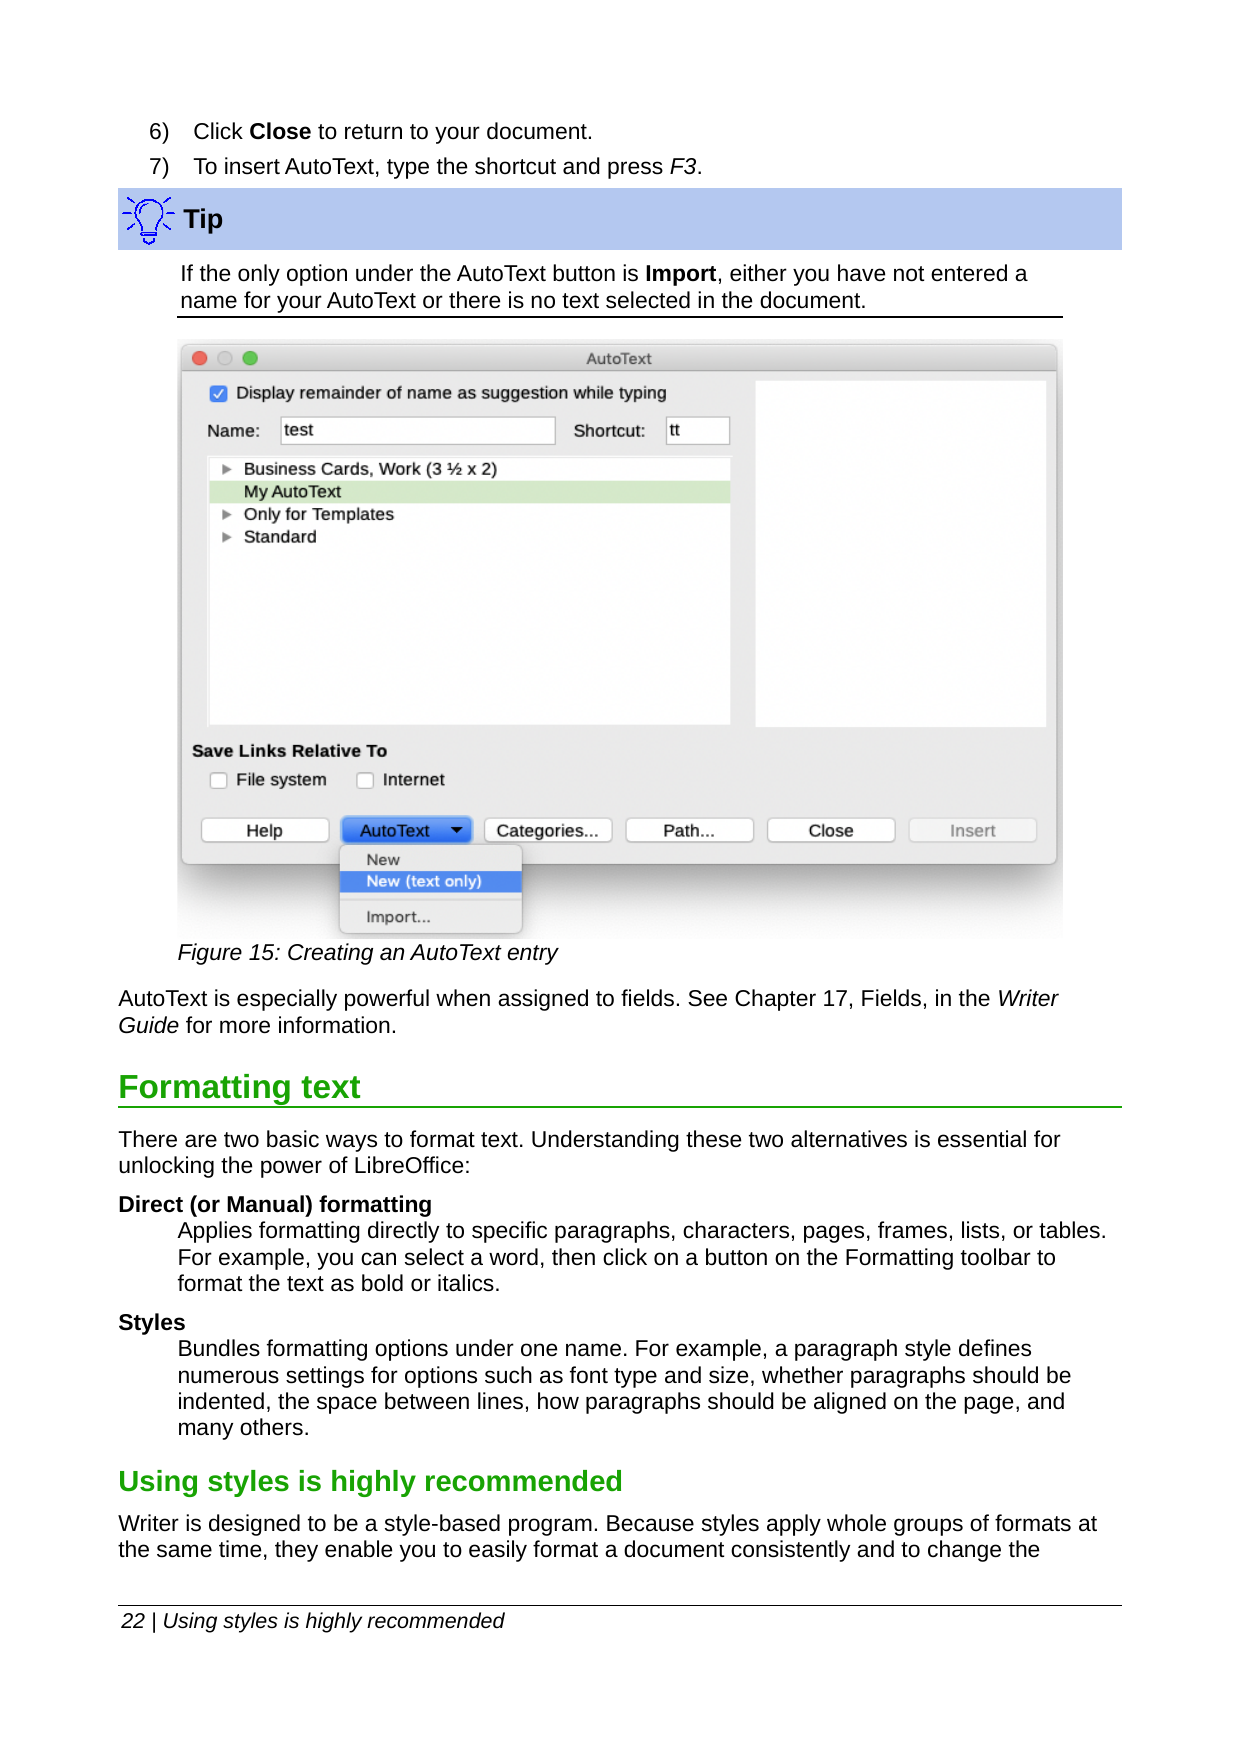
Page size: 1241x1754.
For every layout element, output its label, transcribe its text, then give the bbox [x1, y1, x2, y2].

picture [119, 189, 179, 249]
text Figure 15: Creating an AutoText entry [177, 939, 1063, 965]
text AutoText is especially powerful when assigned to fields. See Chapter 17, Fields, in the Writer Guide for more information. [118, 985, 1122, 1038]
text If the only option under the AutoText button is Import, either you have not entered a name for your AutoText or there is no text selected in the document. [177, 257, 1063, 316]
text Styles [118, 1309, 1122, 1335]
list Click Close to return to your document. [169, 118, 1122, 144]
subtitle Tip [118, 188, 1122, 250]
text Bundles formatting options under one name. For example, a paragraph style defines numerous settings for options such as font type and size, whether paragraphs should be indented, the space between lines, how paragraphs should be aligned on the page, and many others. [177, 1335, 1122, 1441]
subtitle Using styles is highly recommended [118, 1464, 1122, 1498]
text Direct (or Manual) formatting [118, 1191, 1122, 1217]
picture [177, 339, 1063, 939]
text There are two basic ways to format text. Understanding these two alternatives is essential for unlocking the power of LibreOffice: [118, 1126, 1122, 1178]
list To insert AutoText, type the shortcut and press F3. [169, 153, 1122, 180]
text Applies formatting directly to specific paragraphs, characters, pages, frames, lists, or tables. For example, you can select a word, then click on a button on the Formatting toolbar to format the text as bold or italics. [177, 1217, 1122, 1296]
subtitle Formatting text [118, 1067, 1122, 1106]
text Writer is designed to be a style-based program. Because styles apply whole groups of formats at the same time, they enable you to easily format a document consistently and to change the [118, 1509, 1122, 1562]
